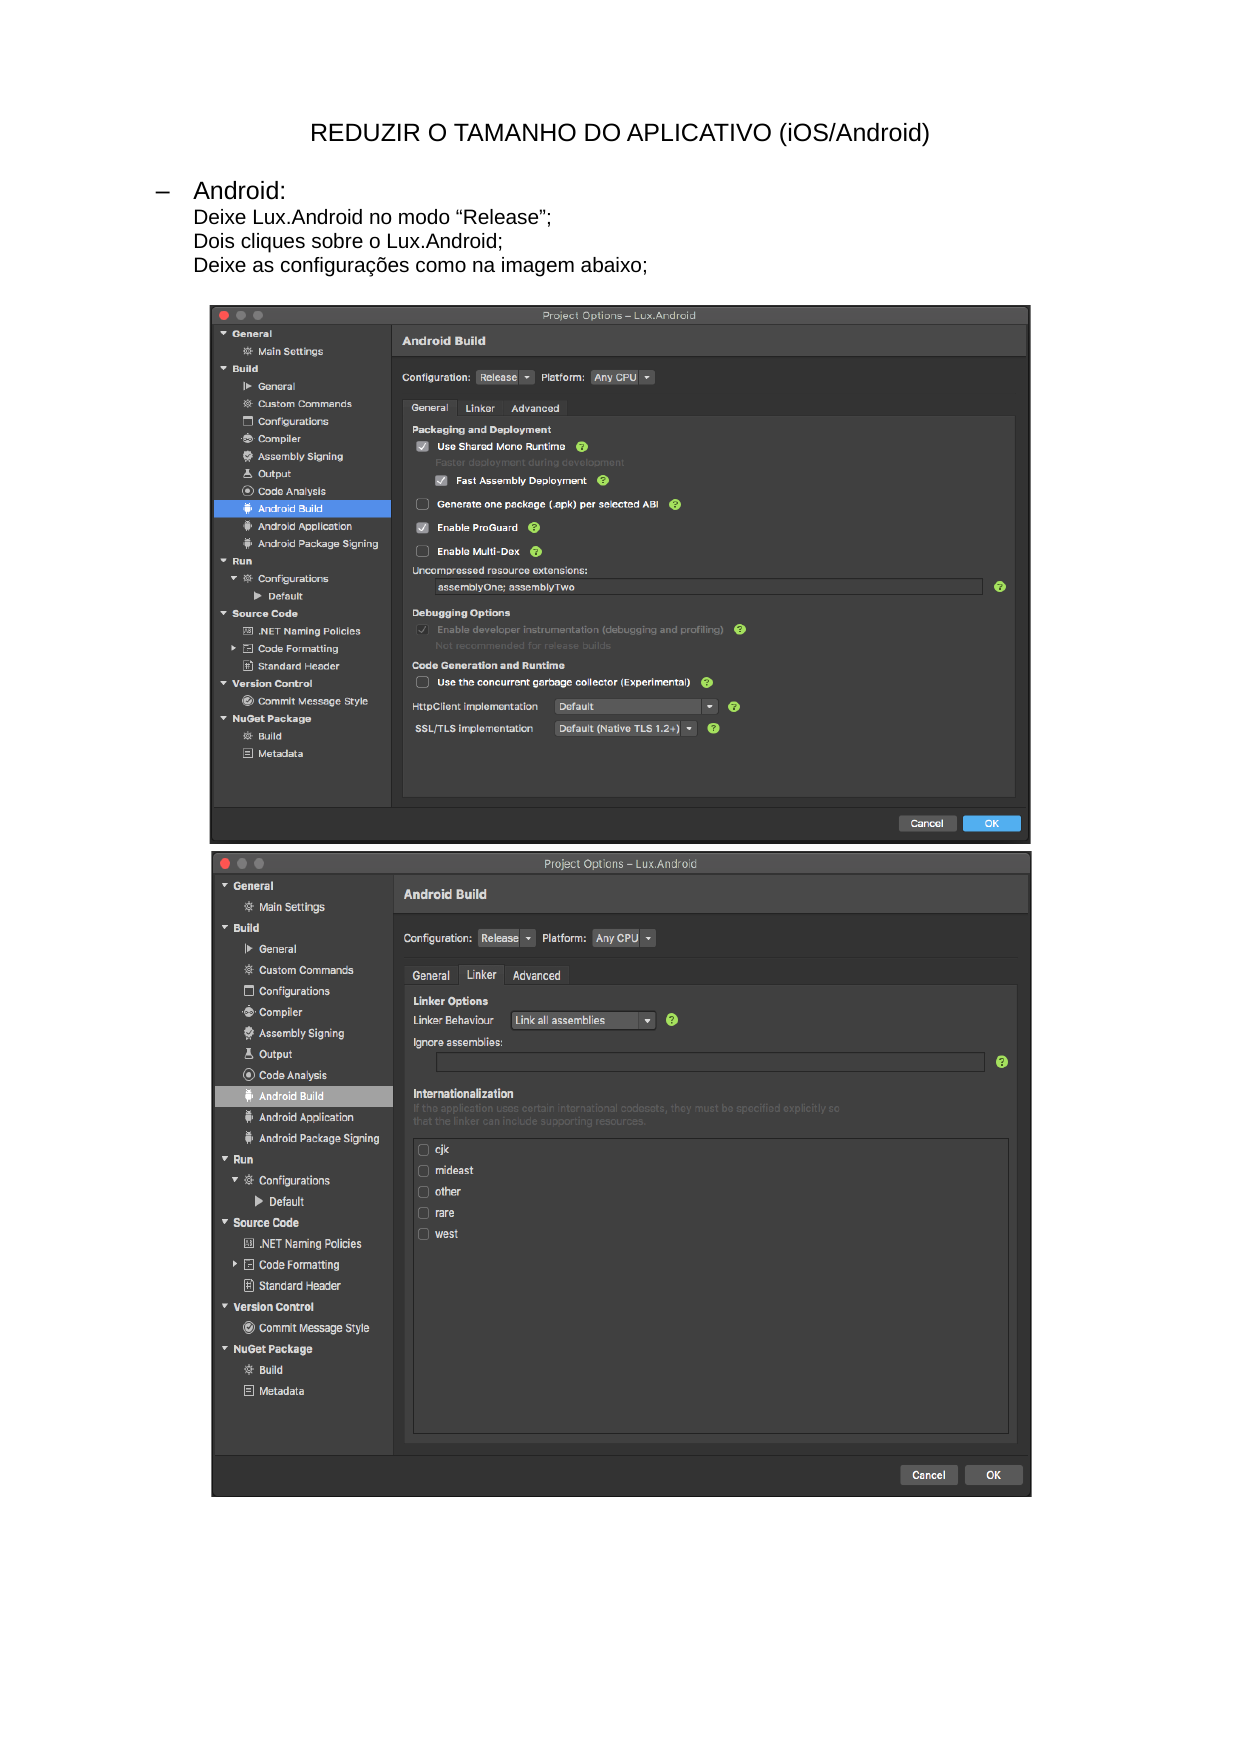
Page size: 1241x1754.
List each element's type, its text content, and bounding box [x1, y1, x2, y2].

picture [209, 305, 1031, 844]
list Deixe as configurações como na imagem abaixo; [156, 252, 1122, 276]
list Android: [156, 176, 1122, 204]
list Deixe Lux.Android no modo “Release”; [156, 204, 1122, 228]
picture [211, 851, 1032, 1497]
text REDUZIR O TAMANHO DO APLICATIVO (iOS/Android) [118, 118, 1122, 147]
list Dois cliques sobre o Lux.Android; [156, 228, 1122, 252]
